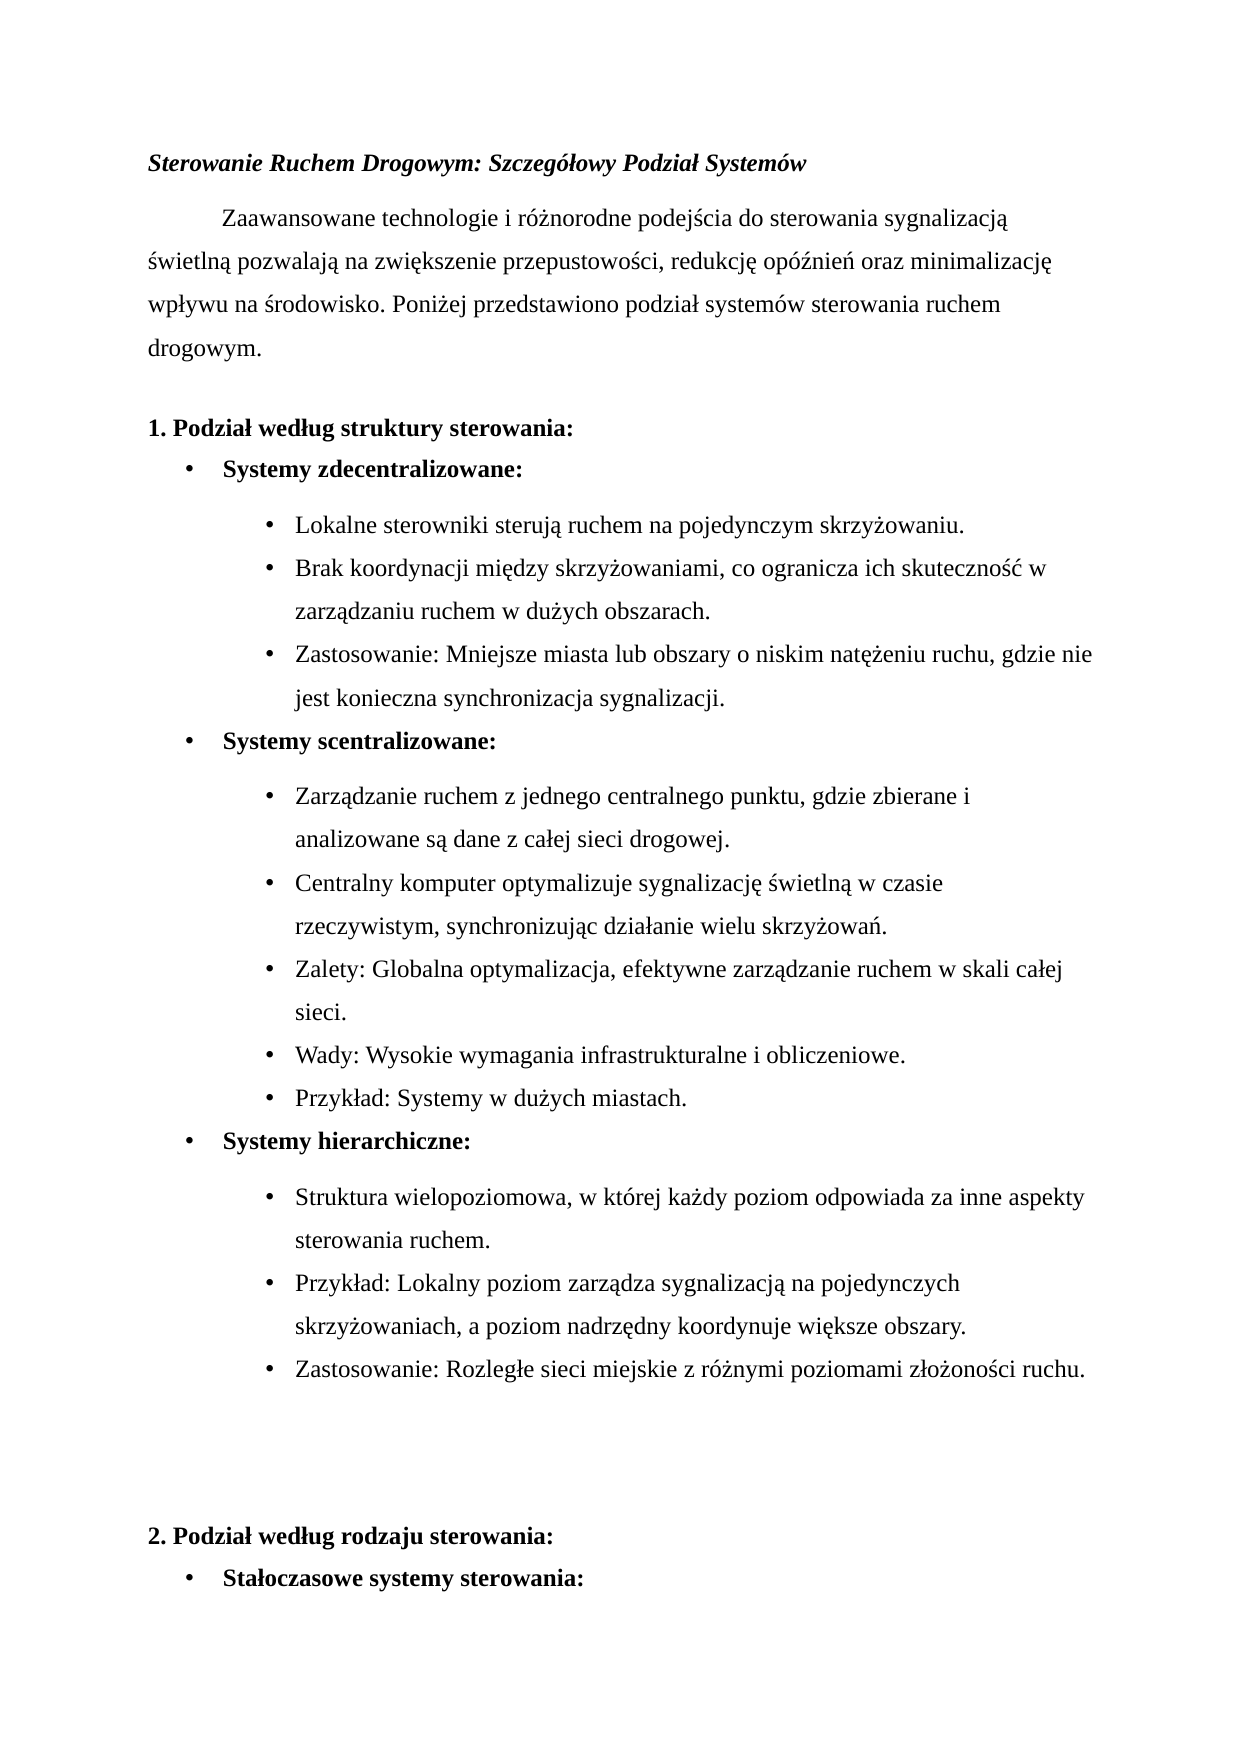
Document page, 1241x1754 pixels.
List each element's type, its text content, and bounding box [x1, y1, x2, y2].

list Brak koordynacji między skrzyżowaniami, co ogranicza ich skuteczność w zarządzaniu ruchem w dużych obszarach. [265, 553, 1093, 625]
list Lokalne sterowniki sterują ruchem na pojedynczym skrzyżowaniu. [265, 510, 1093, 539]
list Zalety: Globalna optymalizacja, efektywne zarządzanie ruchem w skali całej sieci. [265, 954, 1093, 1026]
list Wady: Wysokie wymagania infrastrukturalne i obliczeniowe. [265, 1040, 1093, 1069]
subtitle Sterowanie Ruchem Drogowym: Szczegółowy Podział Systemów [148, 148, 1093, 176]
list Stałoczasowe systemy sterowania: [185, 1563, 1093, 1591]
list Zastosowanie: Rozległe sieci miejskie z różnymi poziomami złożoności ruchu. [265, 1354, 1093, 1469]
list Systemy scentralizowane: [185, 726, 1093, 754]
subtitle 2. Podział według rodzaju sterowania: [148, 1521, 1093, 1550]
list Systemy hierarchiczne: [185, 1126, 1093, 1155]
list Systemy zdecentralizowane: [185, 454, 1093, 483]
list Przykład: Lokalny poziom zarządza sygnalizacją na pojedynczych skrzyżowaniach, a poziom nadrzędny koordynuje większe obszary. [265, 1268, 1093, 1340]
list Zastosowanie: Mniejsze miasta lub obszary o niskim natężeniu ruchu, gdzie nie jest konieczna synchronizacja sygnalizacji. [265, 639, 1093, 711]
text Zaawansowane technologie i różnorodne podejścia do sterowania sygnalizacją świetlną pozwalają na zwiększenie przepustowości, redukcję opóźnień oraz minimalizację wpływu na środowisko. Poniżej przedstawiono podział systemów sterowania ruchem drogowym. [148, 203, 1093, 361]
list Przykład: Systemy w dużych miastach. [265, 1083, 1093, 1112]
list Centralny komputer optymalizuje sygnalizację świetlną w czasie rzeczywistym, synchronizując działanie wielu skrzyżowań. [265, 868, 1093, 939]
list Struktura wielopoziomowa, w której każdy poziom odpowiada za inne aspekty sterowania ruchem. [265, 1182, 1093, 1254]
list Zarządzanie ruchem z jednego centralnego punktu, gdzie zbierane i analizowane są dane z całej sieci drogowej. [265, 781, 1093, 853]
subtitle 1. Podział według struktury sterowania: [148, 413, 1093, 442]
